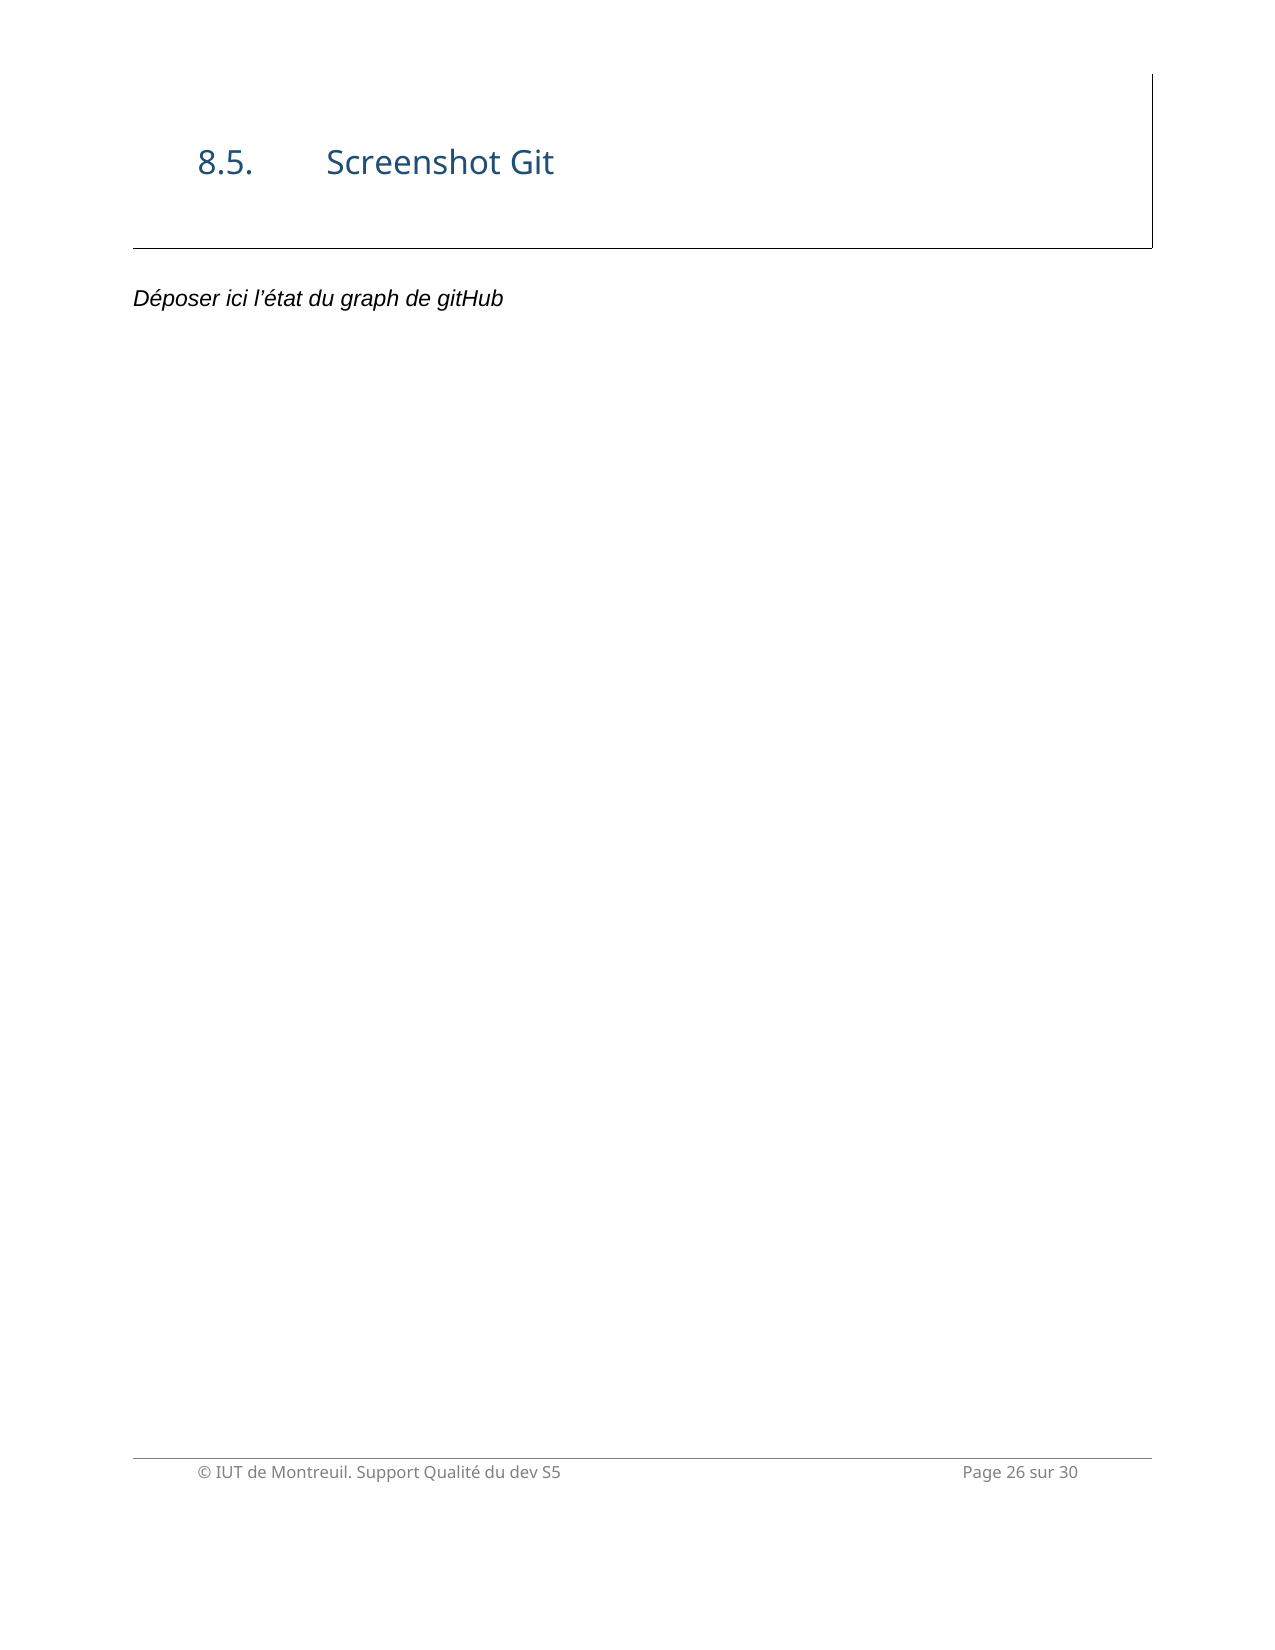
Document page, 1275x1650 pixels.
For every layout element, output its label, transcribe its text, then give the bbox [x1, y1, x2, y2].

subtitle Screenshot Git [133, 74, 1152, 248]
text Déposer ici l’état du graph de gitHub [133, 285, 1152, 311]
